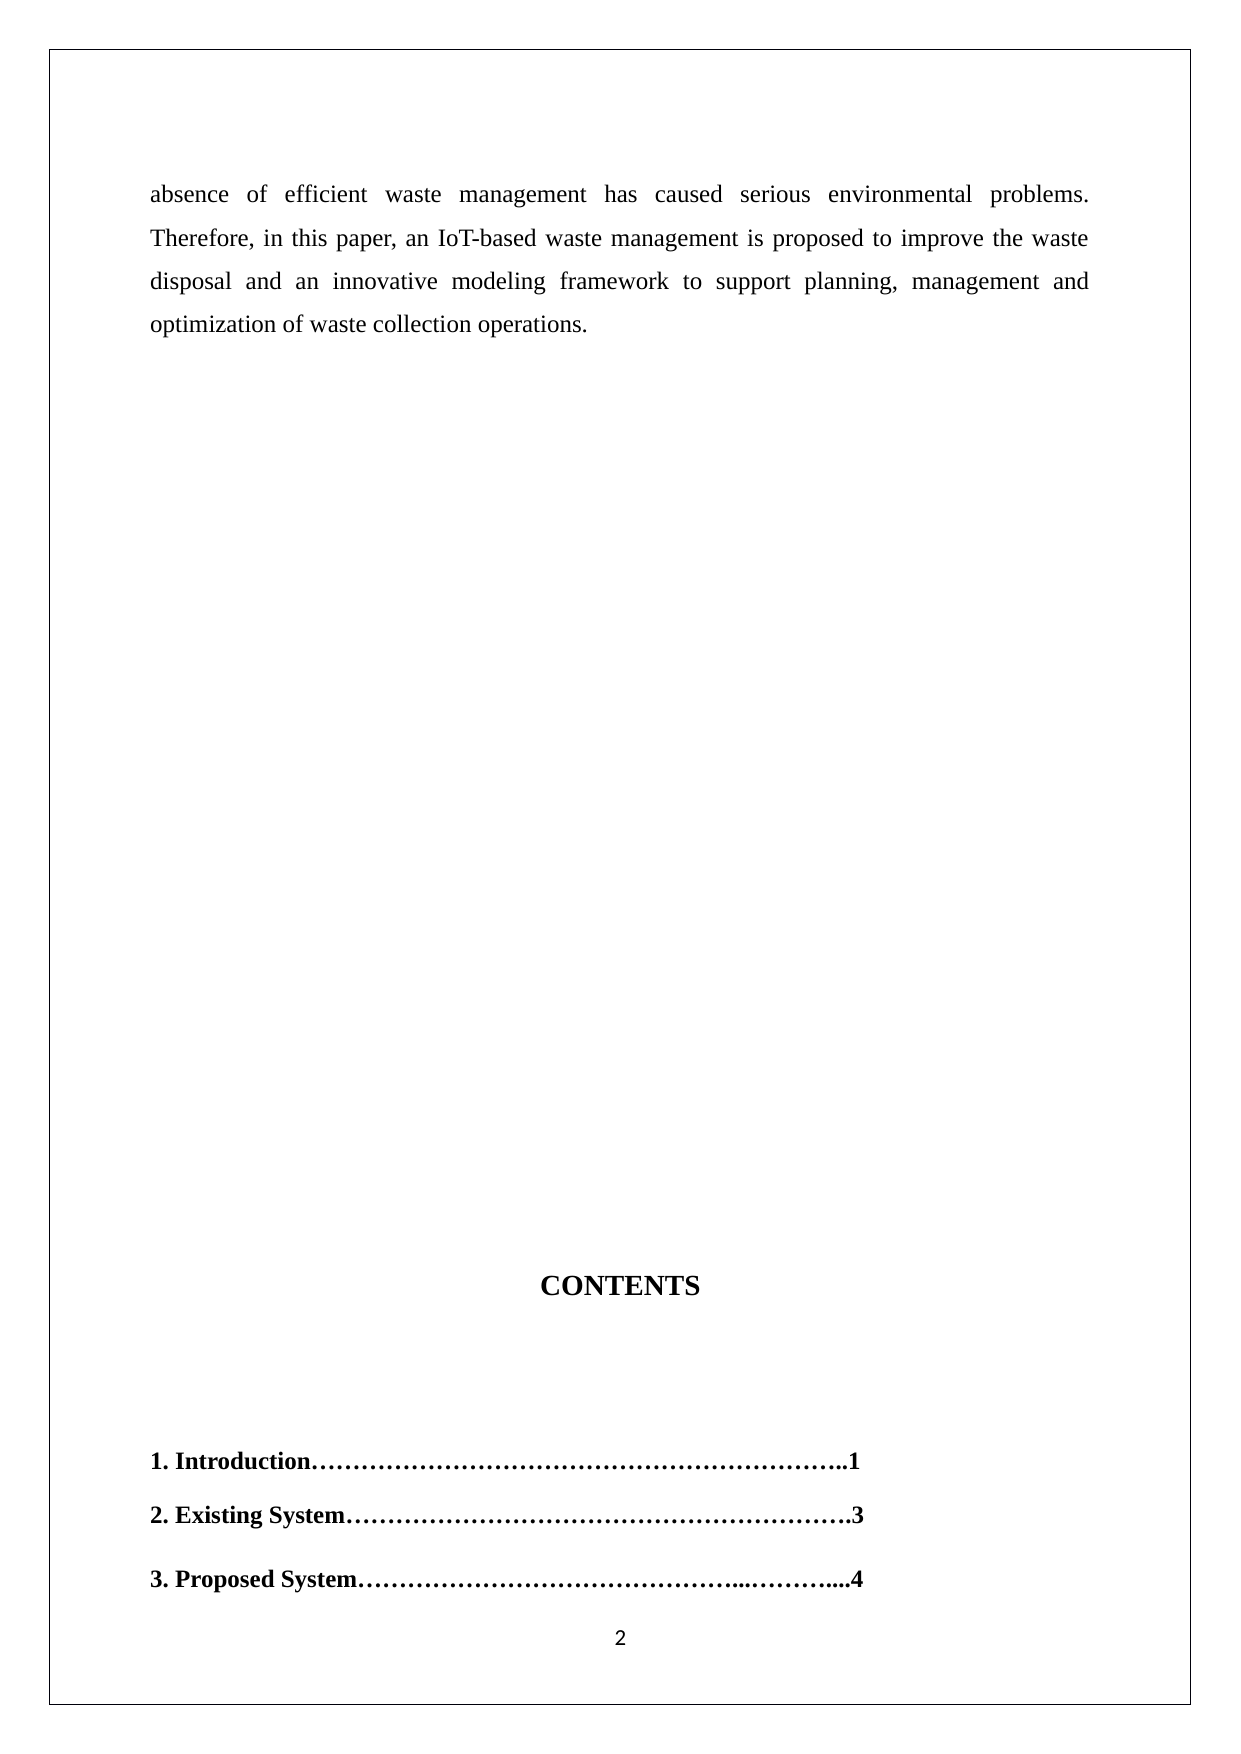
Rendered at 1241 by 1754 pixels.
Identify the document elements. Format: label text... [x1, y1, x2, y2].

text absence of efficient waste management has caused serious environmental problems. Therefore, in this paper, an IoT-based waste management is proposed to improve the waste disposal and an innovative modeling framework to support planning, management and optimization of waste collection operations. [150, 179, 1090, 338]
text 3. Proposed System………………………………………...………....4 [150, 1564, 1090, 1593]
text 1. Introduction………………………………………………………..1 [150, 1446, 1090, 1475]
text 2. Existing System…………………………………………………….3 [150, 1500, 1090, 1529]
text CONTENTS [150, 1268, 1090, 1302]
